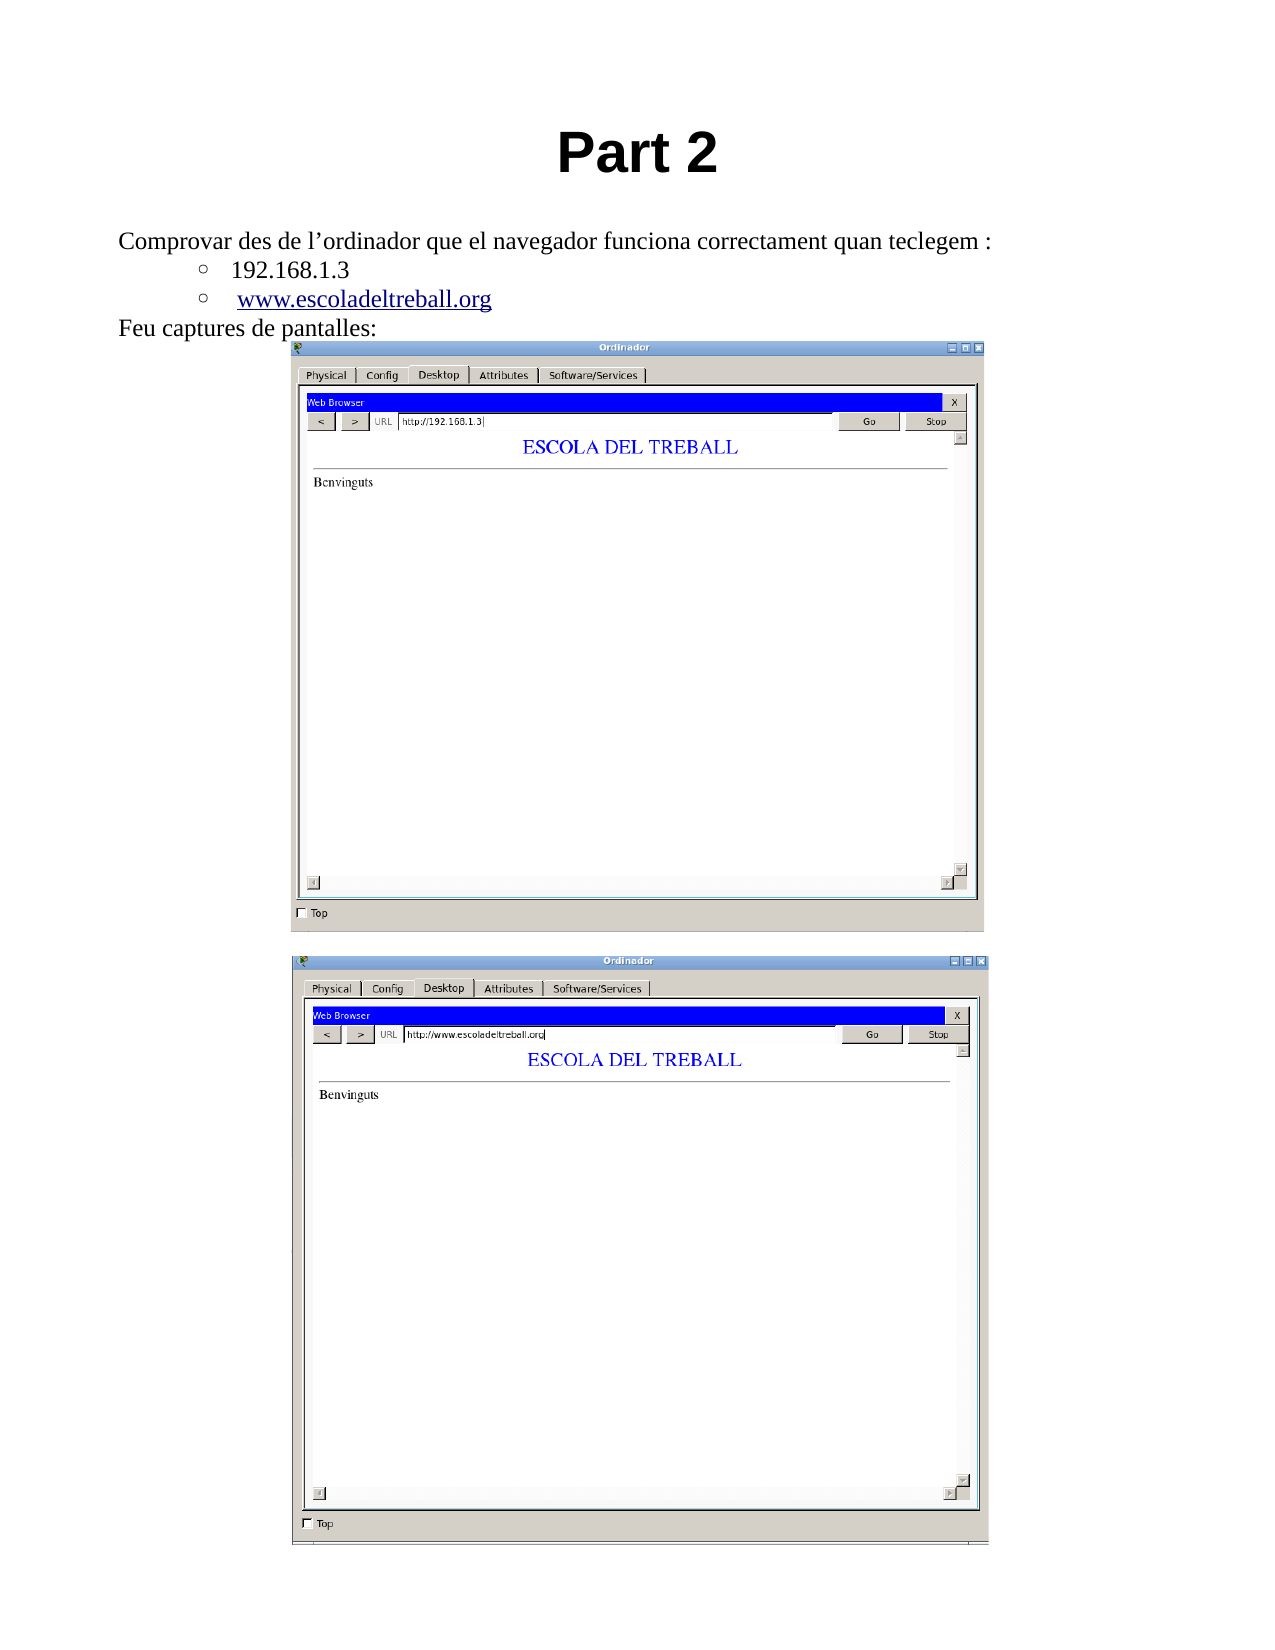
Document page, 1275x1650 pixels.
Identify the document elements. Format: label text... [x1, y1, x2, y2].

picture [290, 341, 985, 932]
title Part 2 [118, 118, 1157, 185]
picture [291, 956, 989, 1545]
text Feu captures de pantalles: [118, 313, 1157, 341]
list 192.168.1.3 [193, 255, 1157, 284]
text Comprovar des de l’ordinador que el navegador funciona correctament quan teclegem : [118, 226, 1157, 255]
list www.escoladeltreball.org [193, 284, 1157, 313]
